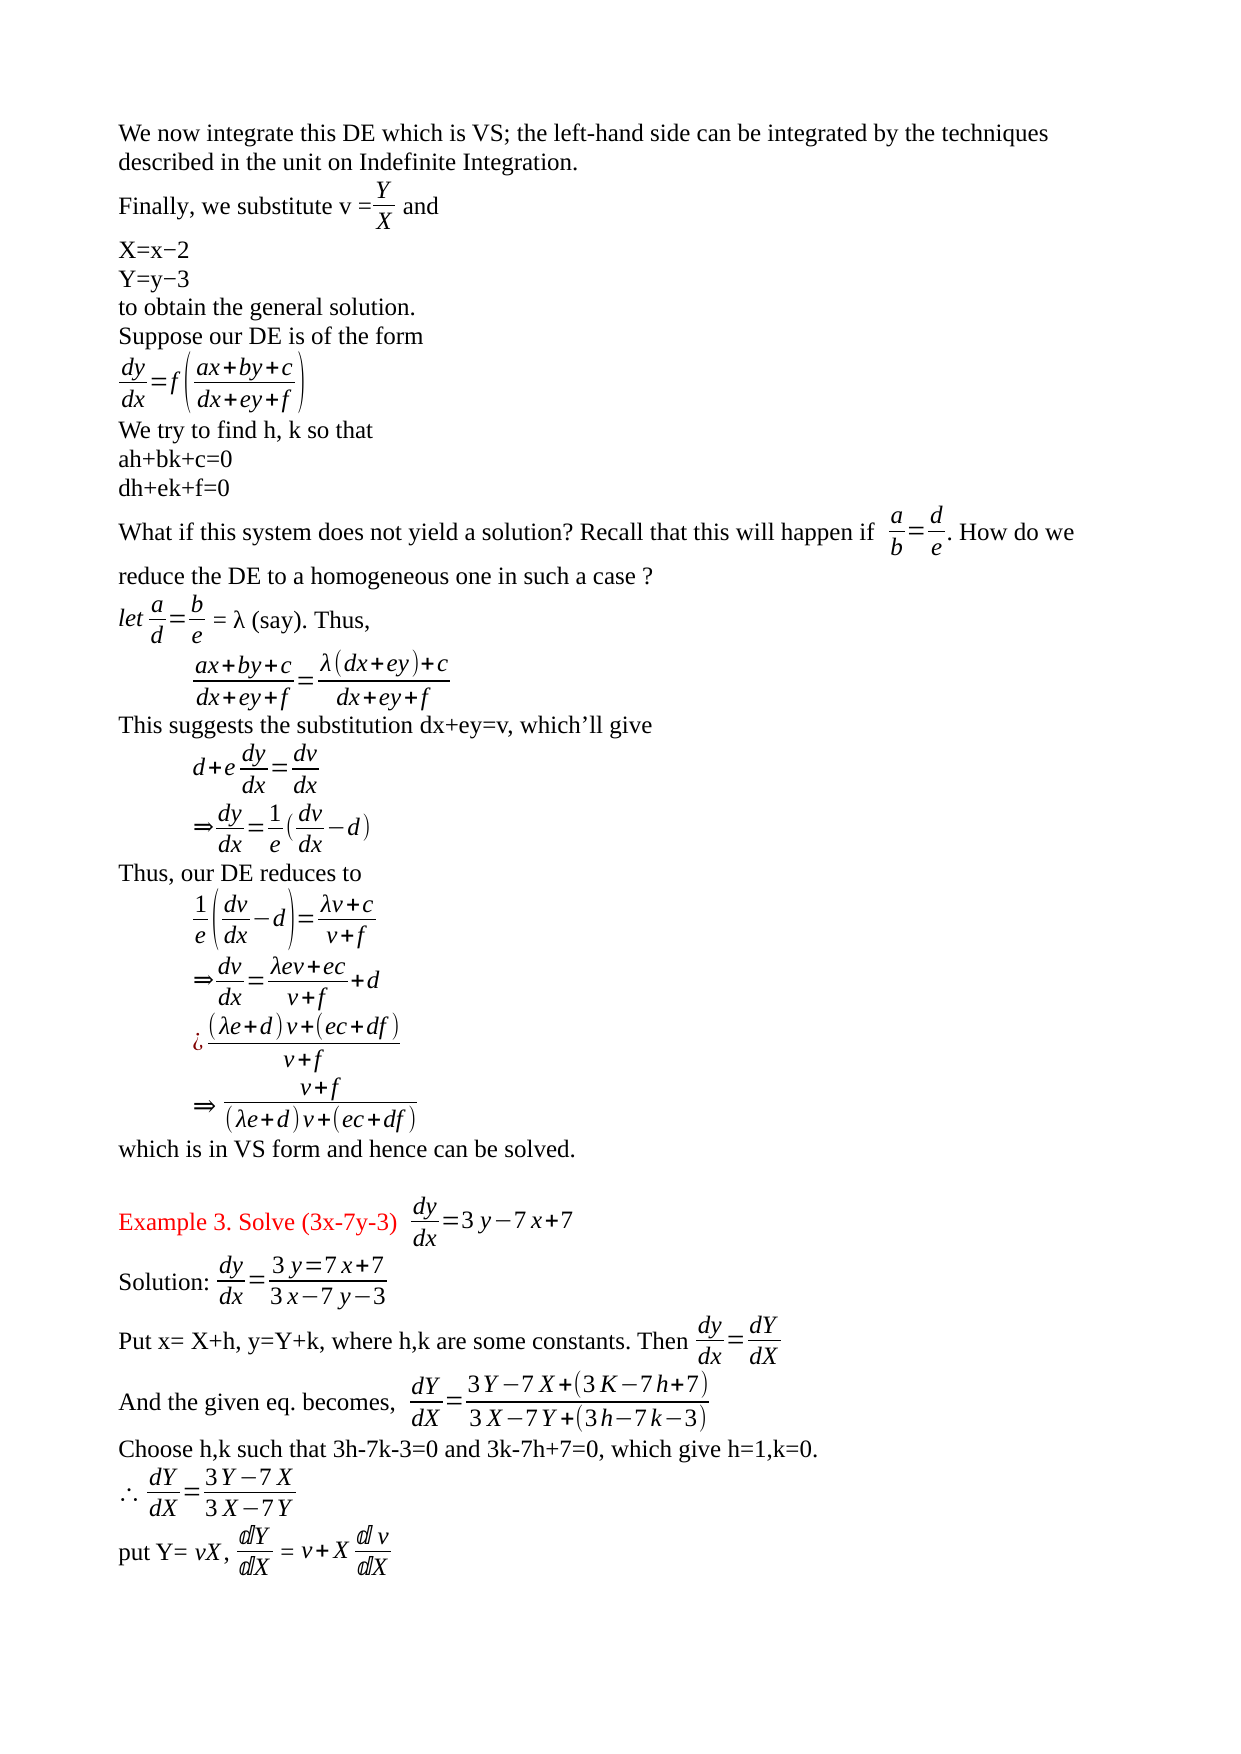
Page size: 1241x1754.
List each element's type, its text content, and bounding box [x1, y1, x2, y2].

text Y=y−3 [118, 264, 1122, 292]
text We try to find h, k so that [118, 415, 1122, 444]
text Example 3. Solve (3x-7y-3) [118, 1192, 1122, 1251]
text ah+bk+c=0 [118, 444, 1122, 473]
text This suggests the substitution dx+ey=v, which’ll give [118, 711, 1122, 739]
text to obtain the general solution. [118, 292, 1122, 321]
text which is in VS form and hence can be solved. [118, 1134, 1122, 1163]
text ⇒ [118, 1073, 1122, 1134]
text Choose h,k such that 3h-7k-3=0 and 3k-7h+7=0, which give h=1,k=0. [118, 1434, 1122, 1463]
text Solution: [118, 1251, 1122, 1311]
text = λ (say). Thus, [118, 589, 1122, 649]
text We now integrate this DE which is VS; the left-hand side can be integrated by the techniques described in the unit on Indefinite Integration. [118, 118, 1122, 176]
text Finally, we substitute v = and [118, 176, 1122, 235]
text Suppose our DE is of the form [118, 321, 1122, 350]
text What if this system does not yield a solution? Recall that this will happen if . How do we reduce the DE to a homogeneous one in such a case ? [118, 502, 1122, 589]
text dh+ek+f=0 [118, 473, 1122, 502]
text  put Y= , = [118, 1463, 1122, 1581]
text Put x= X+h, y=Y+k, where h,k are some constants. Then [118, 1311, 1122, 1370]
text Thus, our DE reduces to [118, 858, 1122, 887]
text X=x−2 [118, 235, 1122, 264]
text And the given eq. becomes, [118, 1370, 1122, 1434]
